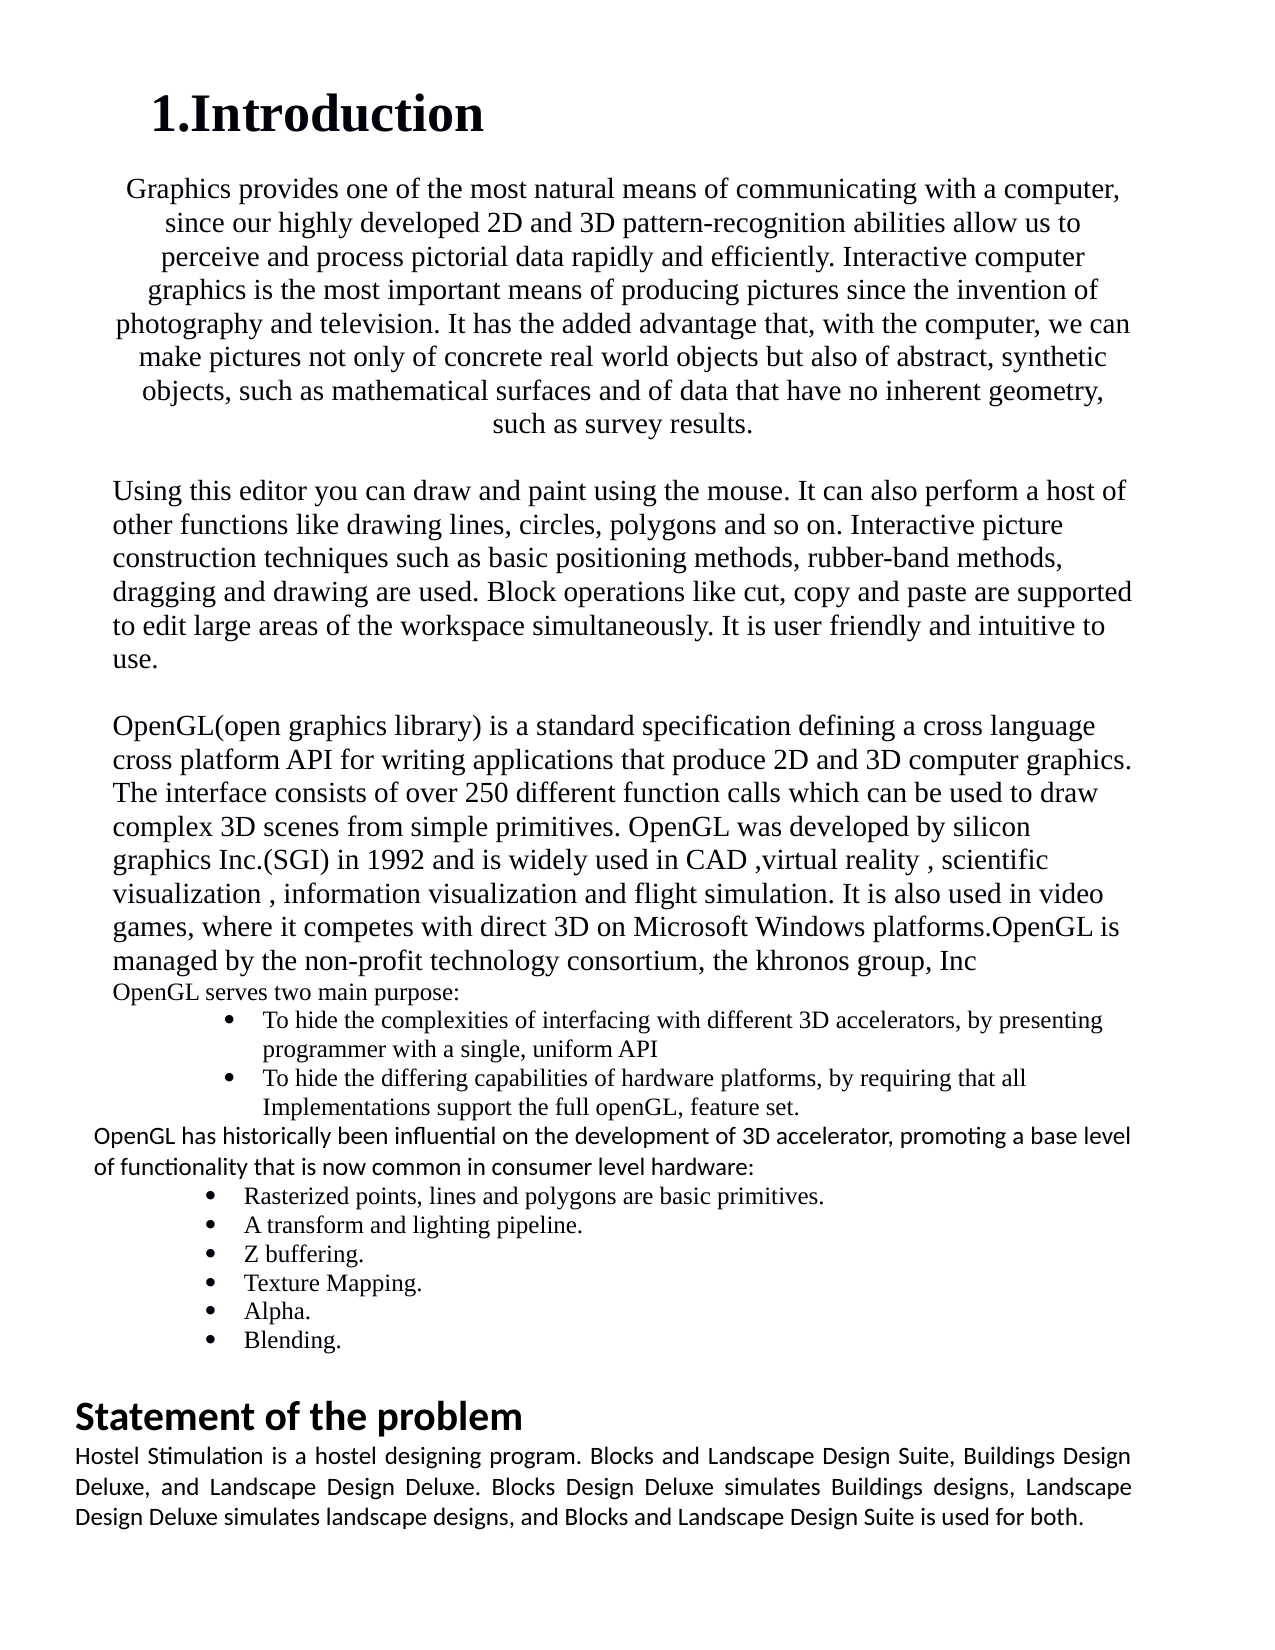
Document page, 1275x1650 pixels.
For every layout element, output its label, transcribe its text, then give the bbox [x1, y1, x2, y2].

text Hostel Stimulation is a hostel designing program. Blocks and Landscape Design Suite, Buildings Design Deluxe, and Landscape Design Deluxe. Blocks Design Deluxe simulates Buildings designs, Landscape Design Deluxe simulates landscape designs, and Blocks and Landscape Design Suite is used for both. [75, 1440, 1133, 1532]
list Using this editor you can draw and paint using the mouse. It can also perform a host of other functions like drawing lines, circles, polygons and so on. Interactive picture construction techniques such as basic positioning methods, rubber-band methods, dragging and drawing are used. Block operations like cut, copy and paste are supported to edit large areas of the workspace simultaneously. It is user friendly and intuitive to use. [112, 473, 1133, 675]
list Texture Mapping. [206, 1268, 1133, 1296]
text OpenGL has historically been influential on the development of 3D accelerator, promoting a base level of functionality that is now common in consumer level hardware: [94, 1120, 1133, 1181]
list OpenGL serves two main purpose: [112, 977, 1133, 1005]
list OpenGL(open graphics library) is a standard specification defining a cross language cross platform API for writing applications that produce 2D and 3D computer graphics. The interface consists of over 250 different function calls which can be used to draw complex 3D scenes from simple primitives. OpenGL was developed by silicon graphics Inc.(SGI) in 1992 and is widely used in CAD ,virtual reality , scientific visualization , information visualization and flight simulation. It is also used in video games, where it competes with direct 3D on Microsoft Windows platforms.OpenGL is managed by the non-profit technology consortium, the khronos group, Inc [112, 708, 1133, 977]
text Statement of the problem [75, 1389, 1133, 1440]
list Rasterized points, lines and polygons are basic primitives. [206, 1181, 1133, 1210]
list A transform and lighting pipeline. [206, 1210, 1133, 1239]
list To hide the complexities of interfacing with different 3D accelerators, by presenting programmer with a single, uniform API [225, 1005, 1133, 1063]
list Graphics provides one of the most natural means of communicating with a computer, since our highly developed 2D and 3D pattern-recognition abilities allow us to perceive and process pictorial data rapidly and efficiently. Interactive computer graphics is the most important means of producing pictures since the invention of photography and television. It has the added advantage that, with the computer, we can make pictures not only of concrete real world objects but also of abstract, synthetic objects, such as mathematical surfaces and of data that have no inherent geometry, such as survey results. [112, 172, 1133, 440]
list Alpha. [206, 1296, 1133, 1325]
list Blending. [206, 1325, 1133, 1354]
list Z buffering. [206, 1239, 1133, 1268]
list To hide the differing capabilities of hardware platforms, by requiring that all Implementations support the full openGL, feature set. [225, 1063, 1133, 1120]
list Introduction [150, 81, 1133, 143]
